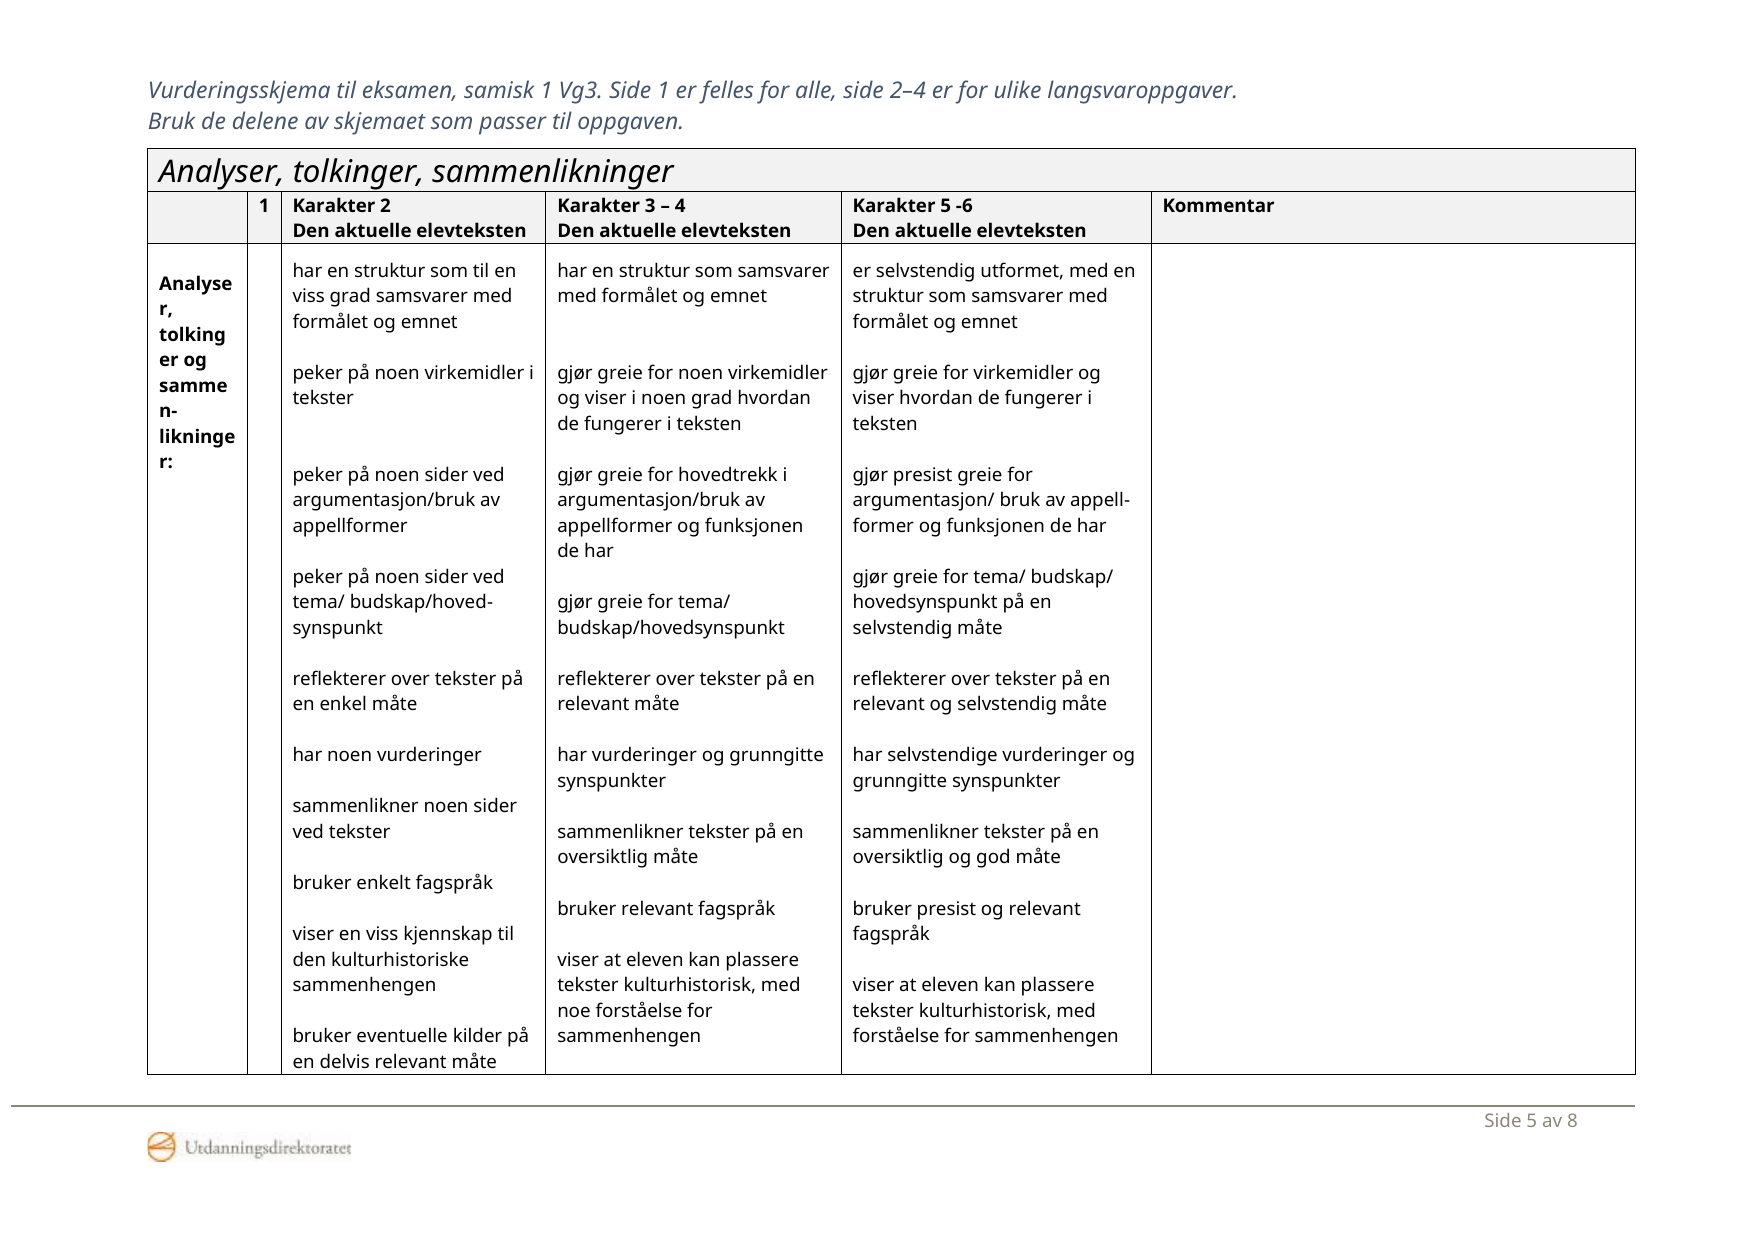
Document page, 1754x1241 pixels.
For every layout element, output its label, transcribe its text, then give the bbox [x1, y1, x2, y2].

table_cell Analyser, tolkinger og sammen­likninger: [148, 244, 247, 1073]
table_cell Karakter 2 Den aktuelle elevteksten [282, 192, 545, 243]
table_cell [248, 244, 281, 1073]
table_cell har en struktur som samsvarer med formålet og emnet gjør greie for noen virkemidler og viser i noen grad hvordan de fungerer i teksten gjør greie for hovedtrekk i argu­men­ta­sjon/bruk av appellformer og funksjonen de har gjør greie for tema/ budskap/hovedsynspunkt reflekterer over tekster på en relevant måte har vurderinger og grunngitte synspunkter sammenlikner tekster på en oversiktlig måte bruker relevant fagspråk viser at eleven kan plassere tekster kulturhistorisk, med noe forståelse for sammenhengen [546, 244, 841, 1073]
table_cell Karakter 5 -6 Den aktuelle elevteksten [842, 192, 1151, 243]
table_cell 1 [248, 192, 281, 243]
table_cell [1152, 244, 1635, 1073]
table_header Analyser, tolkinger, sammenlikninger [148, 149, 1635, 191]
table_cell er selvstendig utformet, med en struktur som samsvarer med formålet og emnet gjør greie for virkemidler og viser hvordan de fungerer i teksten gjør presist greie for argumentasjon/ bruk av appell­former og funksjonen de har gjør greie for tema/ budskap/ hoved­synspunkt på en selvstendig måte reflekterer over tekster på en relevant og selvstendig måte har selvstendige vurderinger og grunngitte synspunkter sammenlikner tekster på en oversiktlig og god måte bruker presist og relevant fagspråk viser at eleven kan plassere tekster kulturhistorisk, med forståelse for sammenhengen [842, 244, 1151, 1073]
table_cell Kommentar [1152, 192, 1635, 243]
table_cell Karakter 3 – 4 Den aktuelle elevteksten [546, 192, 841, 243]
picture [147, 1132, 352, 1162]
table_cell har en struktur som til en viss grad samsvarer med formålet og emnet peker på noen virkemidler i tekster peker på noen sider ved argumentasjon/bruk av appellformer peker på noen sider ved tema/ budskap/hoved­synspunkt reflekterer over tekster på en enkel måte har noen vurderinger sammenlikner noen sider ved tekster bruker enkelt fagspråk viser en viss kjennskap til den kulturhis­toriske sammenhengen bruker eventuelle kilder på en delvis relevant måte [282, 244, 545, 1073]
table_cell [148, 192, 247, 243]
